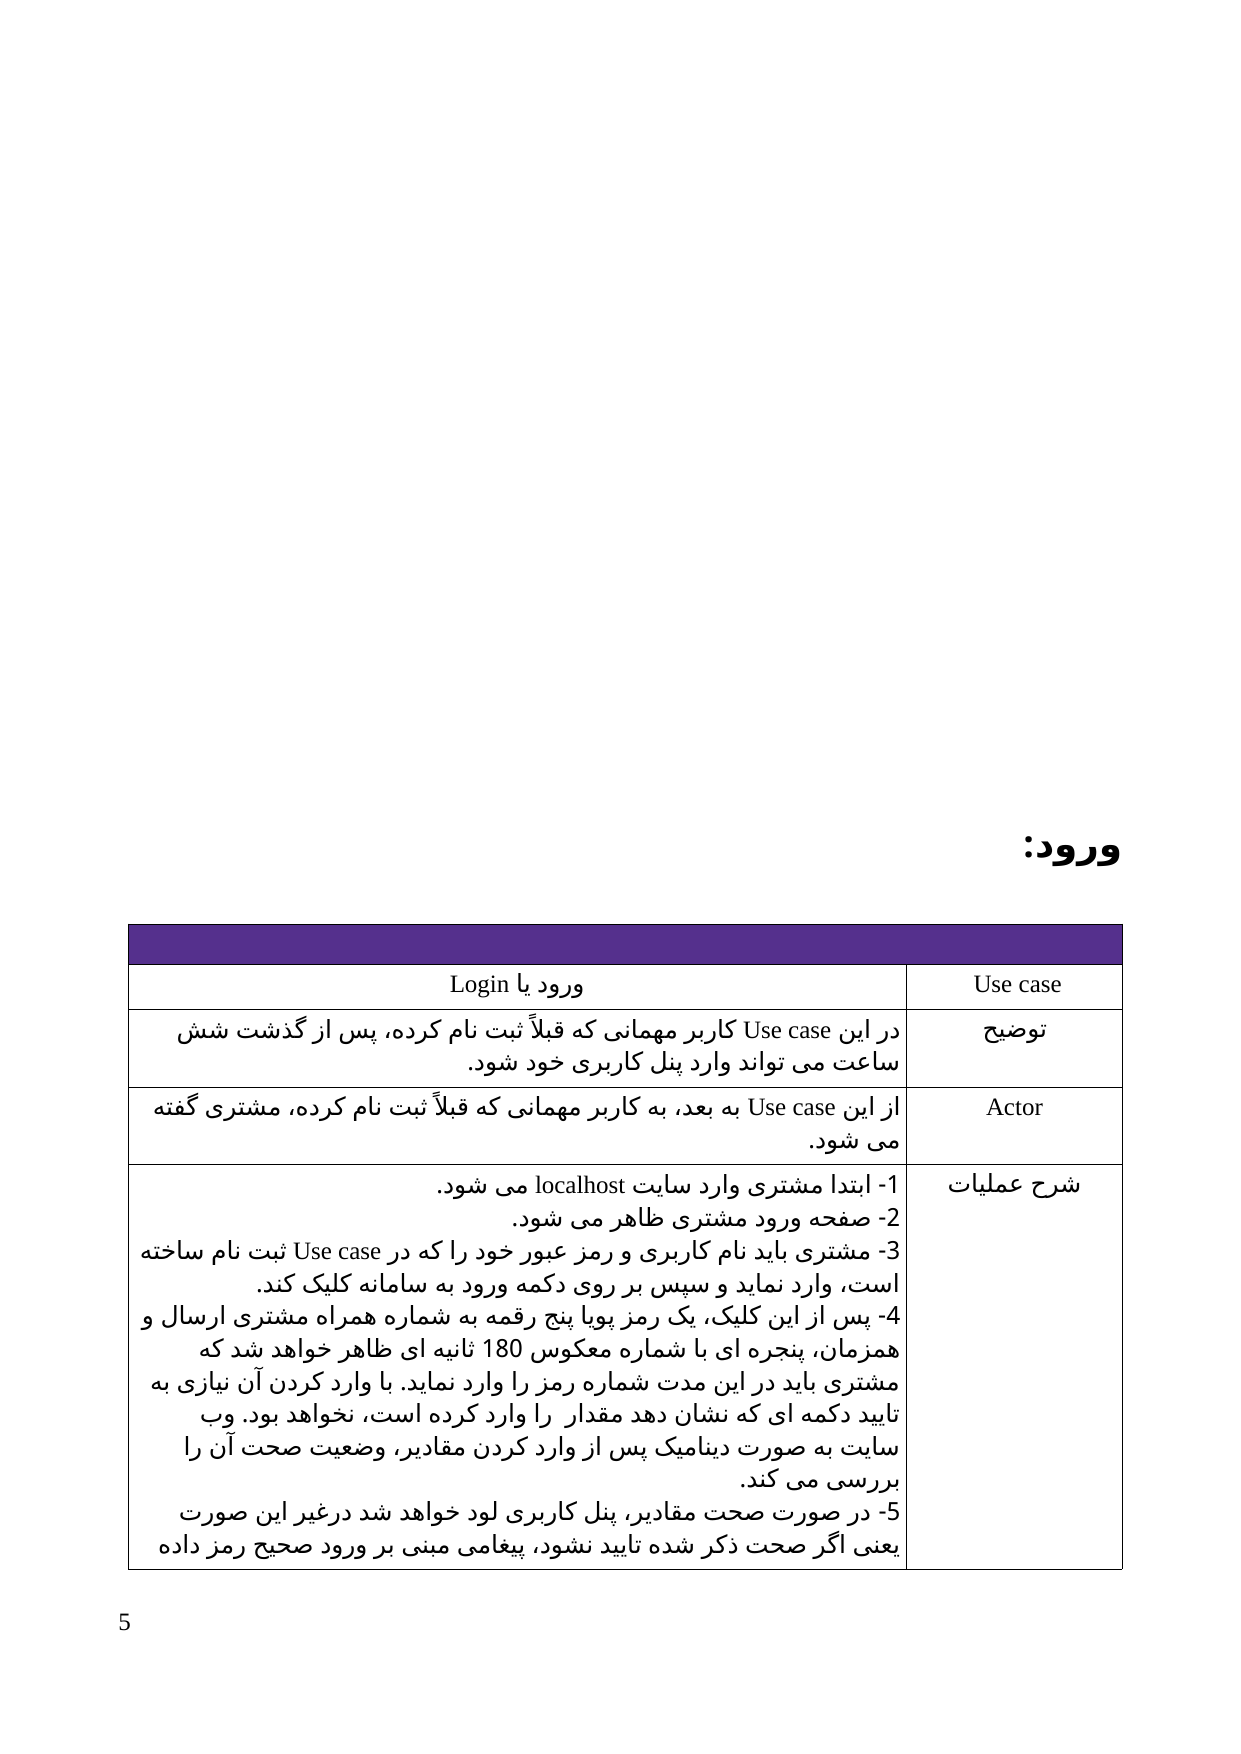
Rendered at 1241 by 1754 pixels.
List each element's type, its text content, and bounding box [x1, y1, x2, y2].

table_header [129, 925, 1122, 964]
table_cell شرح عملیات [907, 1165, 1122, 1569]
table_cell از این Use case به بعد، به کاربر مهمانی که قبلاً ثبت نام کرده، مشتری گفته می شود. [129, 1088, 906, 1164]
table_cell Use case [907, 965, 1122, 1009]
table_cell 1- ابتدا مشتری وارد سایت localhost می شود. 2- صفحه ورود مشتری ظاهر می شود. 3- مشتری باید نام کاربری و رمز عبور خود را که در Use case ثبت نام ساخته است، وارد نماید و سپس بر روی دکمه ورود به سامانه کلیک کند. 4- پس از این کلیک، یک رمز پویا پنج رقمه به شماره همراه مشتری ارسال و همزمان، پنجره ای با شماره معکوس 180 ثانیه ای ظاهر خواهد شد که مشتری باید در این مدت شماره رمز را وارد نماید. با وارد کردن آن نیازی به تایید دکمه ای که نشان دهد مقدار را وارد کرده است، نخواهد بود. وب سایت به صورت دینامیک پس از وارد کردن مقادیر، وضعیت صحت آن را بررسی می کند. 5- در صورت صحت مقادیر، پنل کاربری لود خواهد شد درغیر این صورت یعنی اگر صحت ذکر شده تایید نشود، پیغامی مبنی بر ورود صحیح رمز داده می شود. 6- به محض لود شدن صفحه کاربری، پیغامی به تلفن همراه کاربر ارسال می شود و تایید می کند که مشتری وارد سایت شده است. [129, 1165, 906, 1569]
table_cell Actor [907, 1088, 1122, 1164]
table_cell توضیح [907, 1010, 1122, 1087]
text ورود: [118, 823, 1122, 872]
table_cell ورود یا Login [129, 965, 906, 1009]
table_cell در این Use case کاربر مهمانی که قبلاً ثبت نام کرده، پس از گذشت شش ساعت می تواند وارد پنل کاربری خود شود. [129, 1010, 906, 1087]
